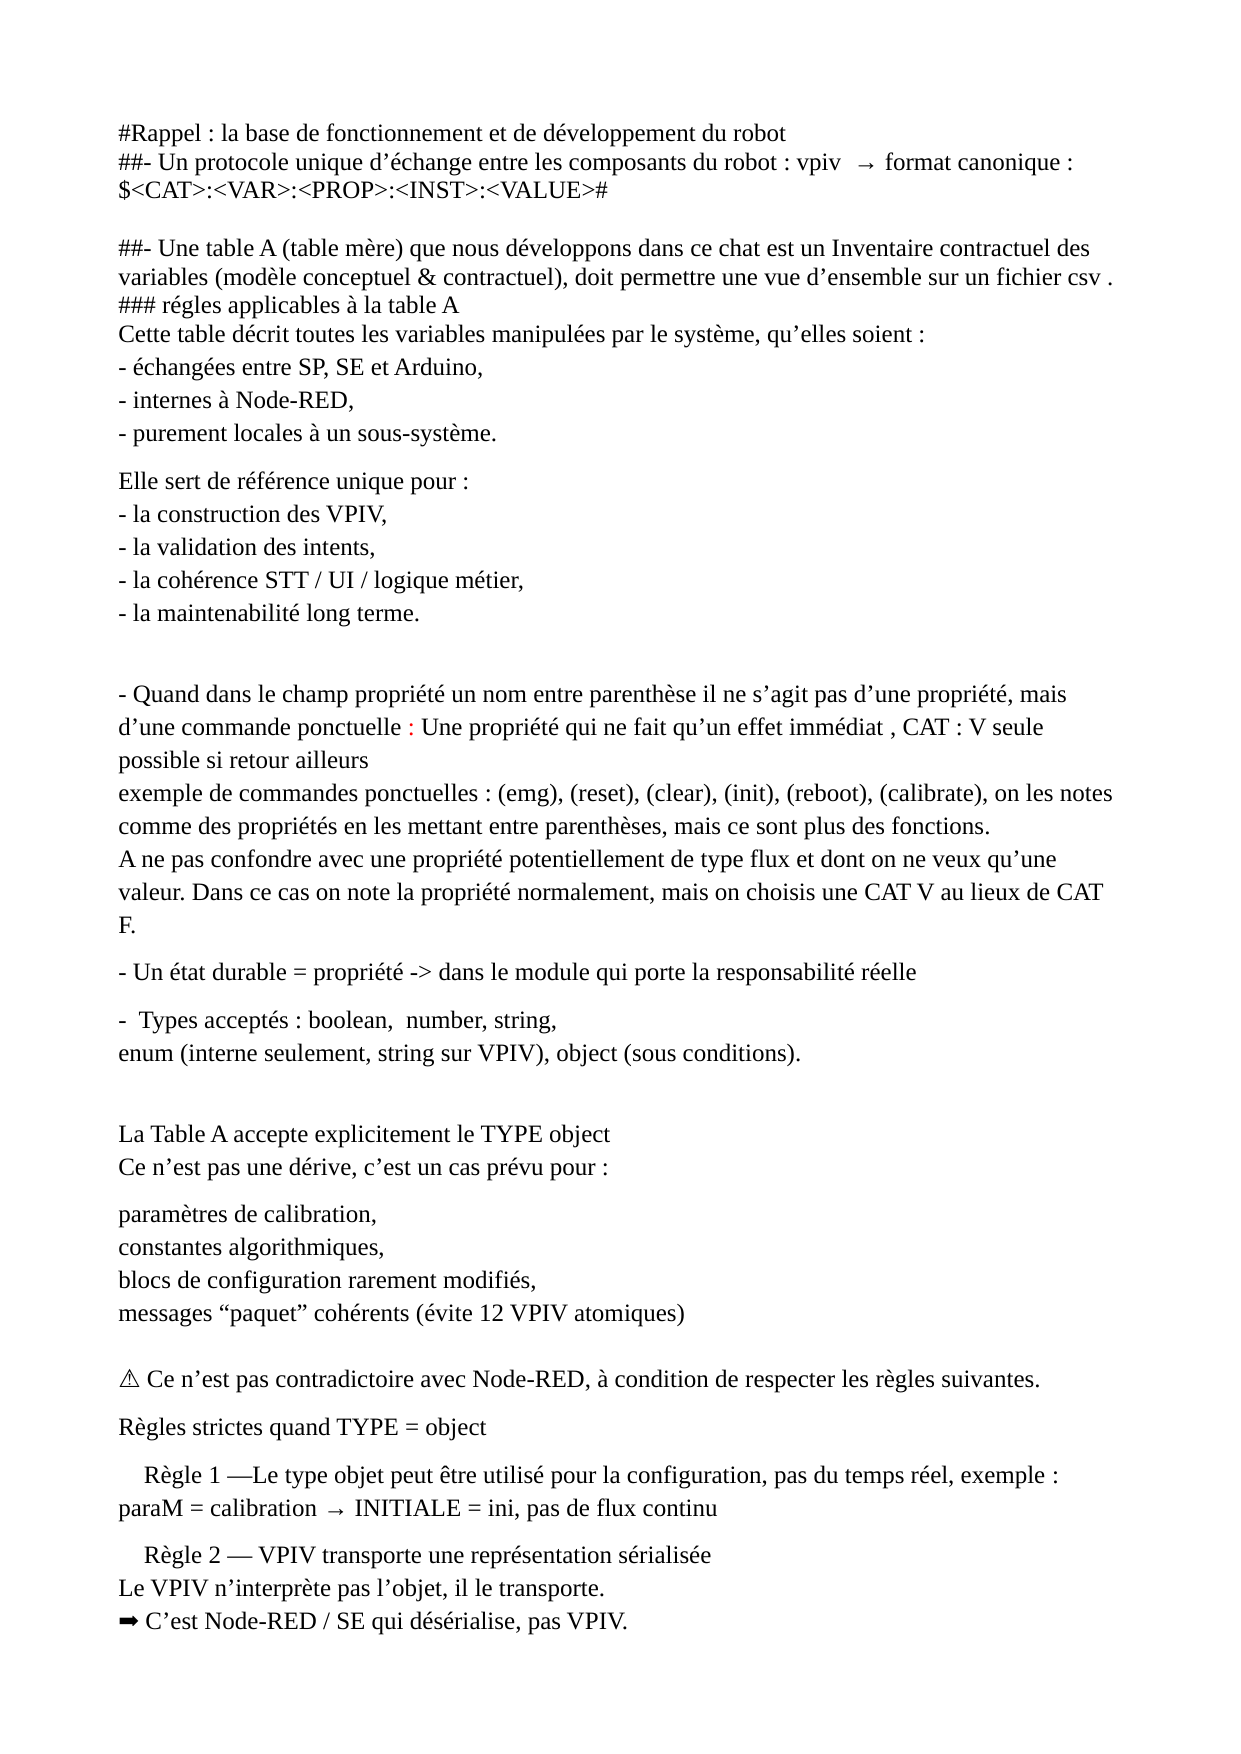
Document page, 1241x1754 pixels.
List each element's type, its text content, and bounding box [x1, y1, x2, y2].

text Règles strictes quand TYPE = object [118, 1412, 1122, 1441]
text Elle sert de référence unique pour : - la construction des VPIV, - la validation des intents, - la cohérence STT / UI / logique métier, - la maintenabilité long terme. [118, 466, 1122, 627]
text 🔹 Règle 2 — VPIV transporte une représentation sérialisée Le VPIV n’interprète pas l’objet, il le transporte. ➡️ C’est Node-RED / SE qui désérialise, pas VPIV. [118, 1540, 1122, 1635]
text La Table A accepte explicitement le TYPE object Ce n’est pas une dérive, c’est un cas prévu pour : [118, 1119, 1122, 1181]
text - Types acceptés : boolean, number, string, enum (interne seulement, string sur VPIV), object (sous conditions). [118, 1005, 1122, 1100]
text 🔹 Règle 1 —Le type objet peut être utilisé pour la configuration, pas du temps réel, exemple : paraM = calibration → INITIALE = ini, pas de flux continu [118, 1460, 1122, 1521]
text Cette table décrit toutes les variables manipulées par le système, qu’elles soient : - échangées entre SP, SE et Arduino, - internes à Node-RED, - purement locales à un sous-système. [118, 319, 1122, 447]
text paramètres de calibration, constantes algorithmiques, blocs de configuration rarement modifiés, messages “paquet” cohérents (évite 12 VPIV atomiques) ⚠️ Ce n’est pas contradictoire avec Node-RED, à condition de respecter les règles suivantes. [118, 1199, 1122, 1393]
text #Rappel : la base de fonctionnement et de développement du robot [118, 118, 1122, 147]
text - Un état durable = propriété -> dans le module qui porte la responsabilité réelle [118, 957, 1122, 986]
text - Quand dans le champ propriété un nom entre parenthèse il ne s’agit pas d’une propriété, mais d’une commande ponctuelle : Une propriété qui ne fait qu’un effet immédiat , CAT : V seule possible si retour ailleurs exemple de commandes ponctuelles : (emg), (reset), (clear), (init), (reboot), (calibrate), on les notes comme des propriétés en les mettant entre parenthèses, mais ce sont plus des fonctions. A ne pas confondre avec une propriété potentiellement de type flux et dont on ne veux qu’une valeur. Dans ce cas on note la propriété normalement, mais on choisis une CAT V au lieux de CAT F. [118, 646, 1122, 939]
text ##- Un protocole unique d’échange entre les composants du robot : vpiv → format canonique : $<CAT>:<VAR>:<PROP>:<INST>:<VALUE># [118, 147, 1122, 233]
text ##- Une table A (table mère) que nous développons dans ce chat est un Inventaire contractuel des variables (modèle conceptuel & contractuel), doit permettre une vue d’ensemble sur un fichier csv . ### régles applicables à la table A [118, 233, 1122, 319]
